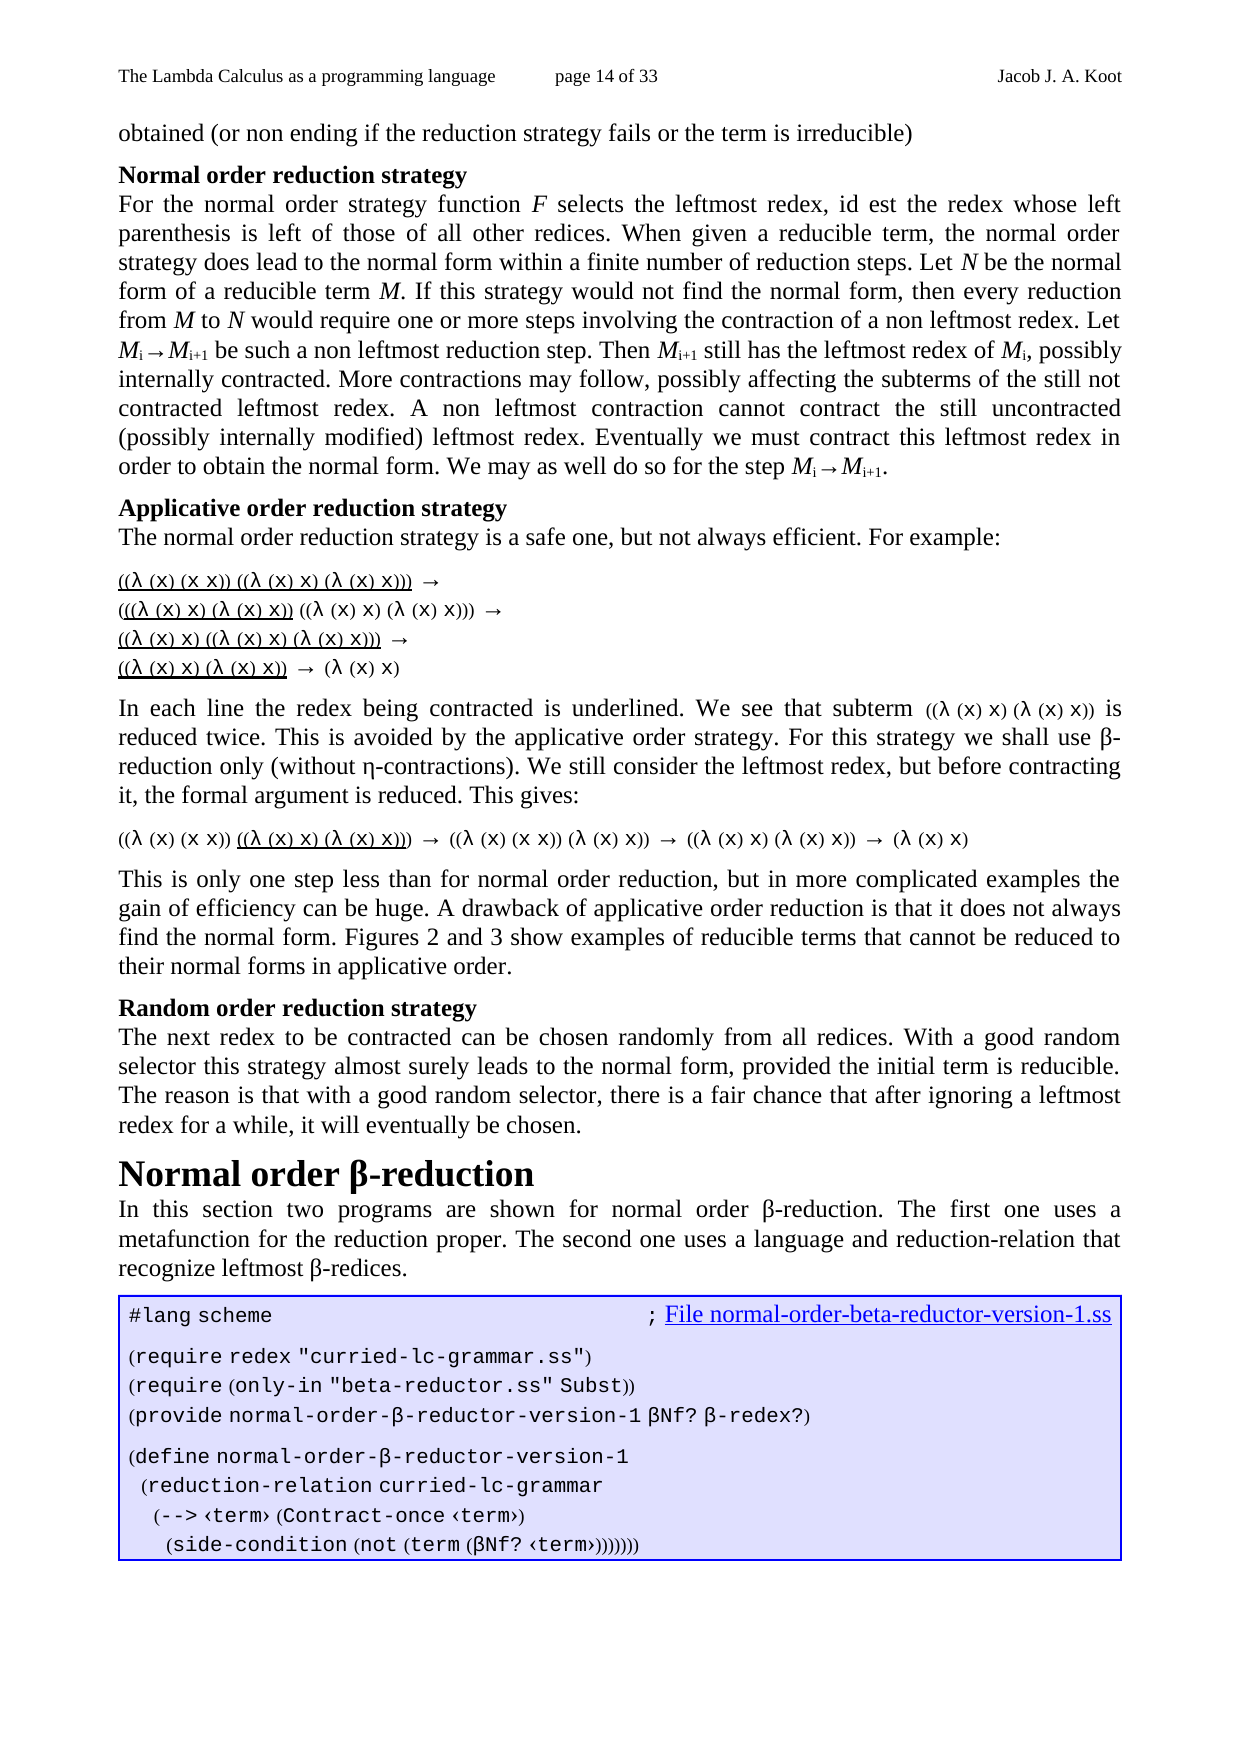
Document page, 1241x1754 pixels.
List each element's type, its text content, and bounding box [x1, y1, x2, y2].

text The next redex to be contracted can be chosen randomly from all redices. With a good random selector this strategy almost surely leads to the normal form, provided the initial term is reducible. The reason is that with a good random selector, there is a fair chance that after ignoring a leftmost redex for a while, it will eventually be chosen. [118, 1022, 1122, 1139]
text In each line the redex being contracted is underlined. We see that subterm ((λ (x) x) (λ (x) x)) is reduced twice. This is avoided by the applicative order strategy. For this strategy we shall use β-reduction only (without η-contractions). We still consider the leftmost redex, but before contracting it, the formal argument is reduced. This gives: [118, 693, 1122, 810]
text (require (only-in "beta-reductor.ss" Subst)) [120, 1365, 1120, 1394]
text (--> ‹term› (Contract-once ‹term›) [120, 1494, 1120, 1524]
text obtained (or non ending if the reduction strategy fails or the term is irreducible) [118, 118, 1122, 147]
text (provide normal-order-β-reductor-version-1 βNf? β-redex?) [120, 1394, 1120, 1428]
text (reduction-relation curried-lc-grammar [120, 1465, 1120, 1494]
subtitle Normal order reduction strategy [118, 160, 1122, 189]
subtitle Random order reduction strategy [118, 993, 1122, 1022]
text For the normal order strategy function F selects the leftmost redex, id est the redex whose left parenthesis is left of those of all other redices. When given a reducible term, the normal order strategy does lead to the normal form within a finite number of reduction steps. Let N be the normal form of a reducible term M. If this strategy would not find the normal form, then every reduction from M to N would require one or more steps involving the contraction of a non leftmost redex. Let Mi→Mi+1 be such a non leftmost reduction step. Then Mi+1 still has the leftmost redex of Mi, possibly internally contracted. More contractions may follow, possibly affecting the subterms of the still not contracted leftmost redex. A non leftmost contraction cannot contract the still uncontracted (possibly internally modified) leftmost redex. Eventually we must contract this leftmost redex in order to obtain the normal form. We may as well do so for the step Mi→Mi+1. [118, 189, 1122, 481]
text ((λ (x) x) ((λ (x) x) (λ (x) x))) → [118, 622, 1122, 651]
text The normal order reduction strategy is a safe one, but not always efficient. For example: [118, 522, 1122, 551]
subtitle Normal order β-reduction [118, 1151, 1122, 1194]
text In this section two programs are shown for normal order β-reduction. The first one uses a metafunction for the reduction proper. The second one uses a language and reduction-relation that recognize leftmost β-redices. [118, 1194, 1122, 1282]
subtitle Applicative order reduction strategy [118, 493, 1122, 522]
text (((λ (x) x) (λ (x) x)) ((λ (x) x) (λ (x) x))) → [118, 593, 1122, 622]
text #lang scheme ; File normal-order-beta-reductor-version-1.ss [120, 1297, 1120, 1328]
text ((λ (x) (x x)) ((λ (x) x) (λ (x) x))) → [118, 564, 1122, 593]
text (side-condition (not (term (βNf? ‹term›))))))) [120, 1524, 1120, 1559]
text ((λ (x) x) (λ (x) x)) → (λ (x) x) [118, 651, 1122, 681]
text This is only one step less than for normal order reduction, but in more complicated examples the gain of efficiency can be huge. A drawback of applicative order reduction is that it does not always find the normal form. Figures 2 and 3 show examples of reducible terms that cannot be reduced to their normal forms in applicative order. [118, 864, 1122, 981]
text (require redex "curried-lc-grammar.ss") [120, 1336, 1120, 1365]
text (define normal-order-β-reductor-version-1 [120, 1436, 1120, 1465]
text ((λ (x) (x x)) ((λ (x) x) (λ (x) x))) → ((λ (x) (x x)) (λ (x) x)) → ((λ (x) x) (λ (x) x)) → (λ (x) x) [118, 822, 1122, 851]
